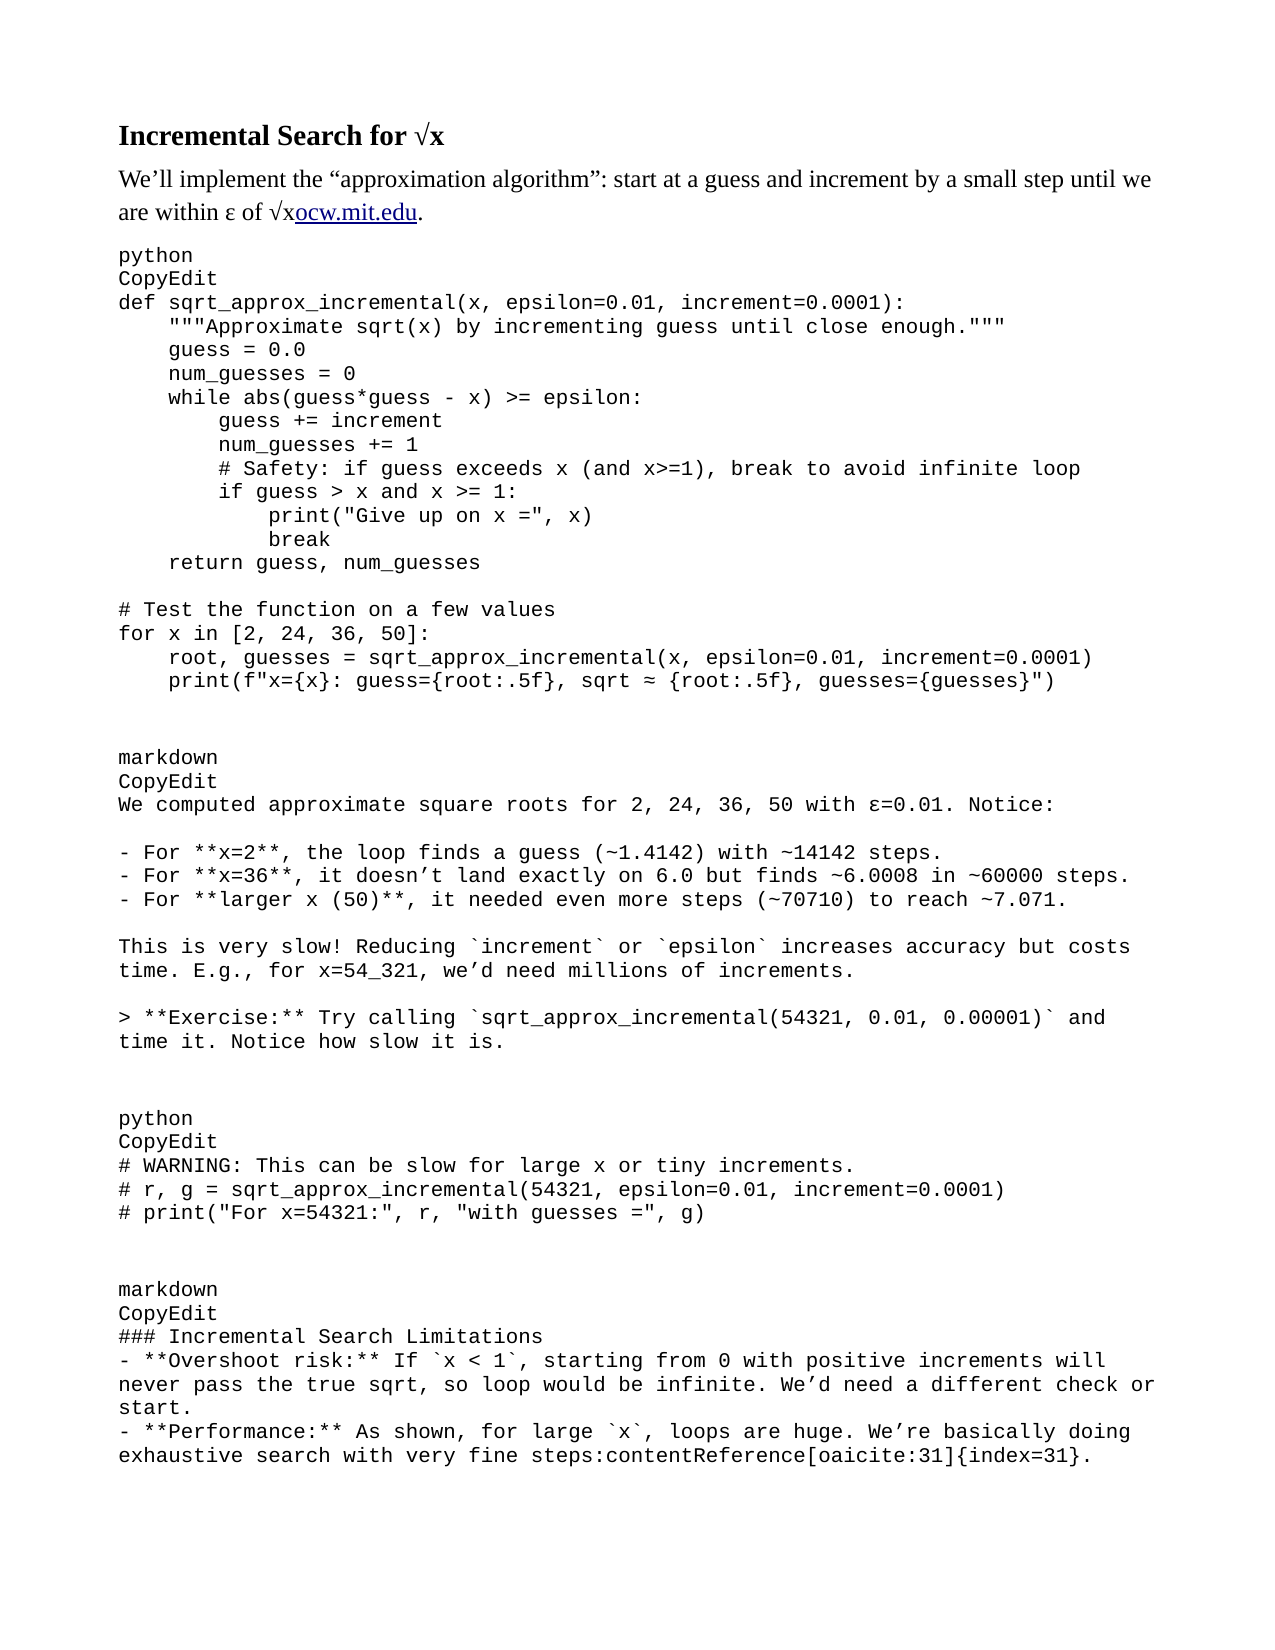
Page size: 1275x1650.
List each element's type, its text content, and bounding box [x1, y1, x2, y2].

text # Safety: if guess exceeds x (and x>=1), break to avoid infinite loop [118, 458, 1157, 481]
text for x in [2, 24, 36, 50]: [118, 623, 1157, 647]
text root, guesses = sqrt_approx_incremental(x, epsilon=0.01, increment=0.0001) [118, 647, 1157, 670]
text - For **x=36**, it doesn’t land exactly on 6.0 but finds ~6.0008 in ~60000 steps. [118, 865, 1157, 889]
text break [118, 528, 1157, 552]
text CopyEdit [118, 771, 1157, 794]
text ### Incremental Search Limitations [118, 1326, 1157, 1350]
text - **Overshoot risk:** If `x < 1`, starting from 0 with positive increments will never pass the true sqrt, so loop would be infinite. We’d need a different check or start. [118, 1350, 1157, 1421]
text CopyEdit [118, 1303, 1157, 1326]
text - For **larger x (50)**, it needed even more steps (~70710) to reach ~7.071. [118, 889, 1157, 913]
text > **Exercise:** Try calling `sqrt_approx_incremental(54321, 0.01, 0.00001)` and time it. Notice how slow it is. [118, 1007, 1157, 1054]
text python [118, 245, 1157, 268]
text num_guesses += 1 [118, 434, 1157, 458]
text return guess, num_guesses [118, 552, 1157, 576]
text markdown [118, 747, 1157, 771]
text def sqrt_approx_incremental(x, epsilon=0.01, increment=0.0001): [118, 292, 1157, 316]
text # Test the function on a few values [118, 599, 1157, 623]
text We’ll implement the “approximation algorithm”: start at a guess and increment by a small step until we are within ε of √xocw.mit.edu. [118, 164, 1157, 226]
text CopyEdit [118, 1131, 1157, 1155]
text guess += increment [118, 410, 1157, 434]
text print(f"x={x}: guess={root:.5f}, sqrt ≈ {root:.5f}, guesses={guesses}") [118, 670, 1157, 694]
text This is very slow! Reducing `increment` or `epsilon` increases accuracy but costs time. E.g., for x=54_321, we’d need millions of increments. [118, 936, 1157, 984]
text # print("For x=54321:", r, "with guesses =", g) [118, 1202, 1157, 1226]
text guess = 0.0 [118, 339, 1157, 363]
text if guess > x and x >= 1: [118, 481, 1157, 505]
text python [118, 1108, 1157, 1131]
text while abs(guess*guess - x) >= epsilon: [118, 387, 1157, 410]
text # r, g = sqrt_approx_incremental(54321, epsilon=0.01, increment=0.0001) [118, 1179, 1157, 1202]
text # WARNING: This can be slow for large x or tiny increments. [118, 1155, 1157, 1179]
text print("Give up on x =", x) [118, 505, 1157, 528]
text - **Performance:** As shown, for large `x`, loops are huge. We’re basically doing exhaustive search with very fine steps:contentReference[oaicite:31]{index=31}. [118, 1421, 1157, 1468]
text We computed approximate square roots for 2, 24, 36, 50 with ε=0.01. Notice: [118, 794, 1157, 818]
text - For **x=2**, the loop finds a guess (~1.4142) with ~14142 steps. [118, 842, 1157, 865]
text CopyEdit [118, 268, 1157, 292]
text markdown [118, 1279, 1157, 1303]
text num_guesses = 0 [118, 363, 1157, 387]
subtitle Incremental Search for √x [118, 118, 1157, 152]
text """Approximate sqrt(x) by incrementing guess until close enough.""" [118, 316, 1157, 339]
